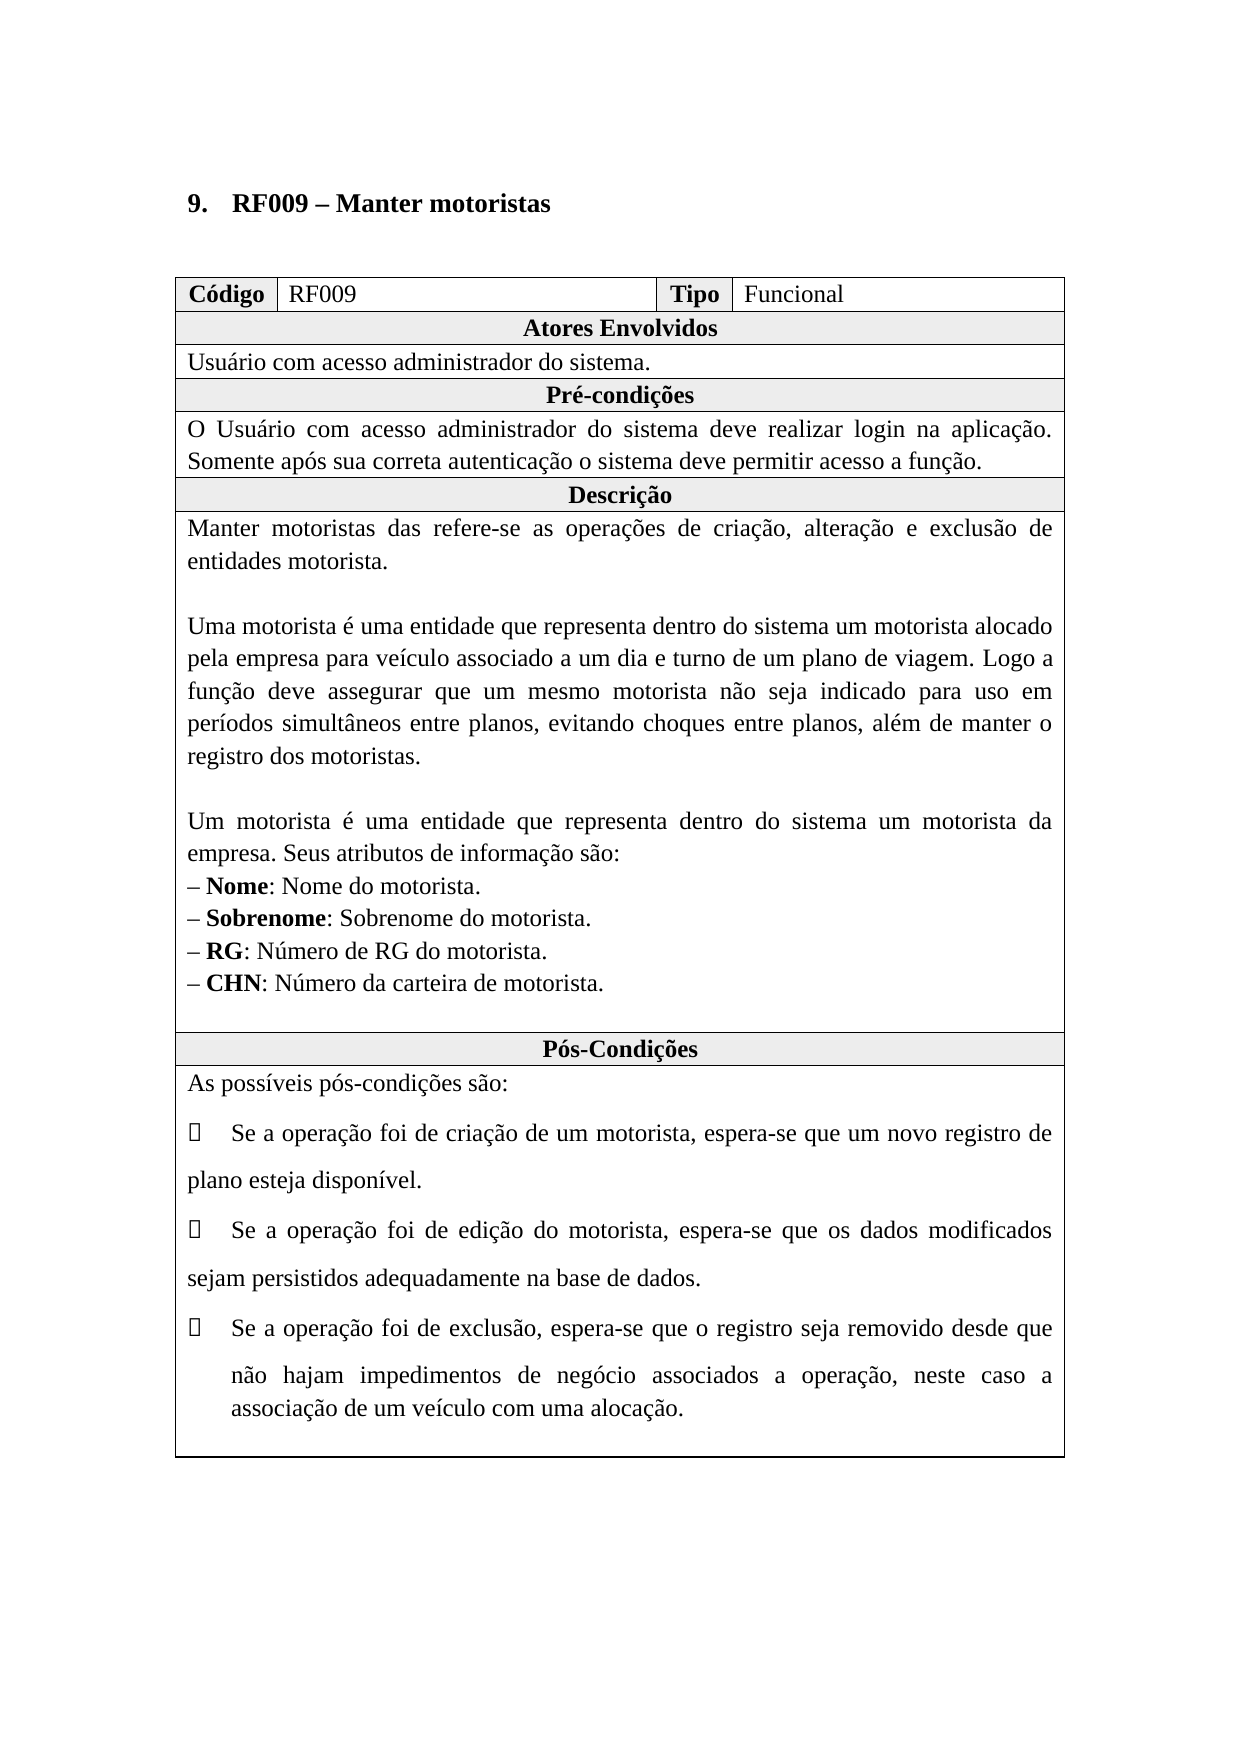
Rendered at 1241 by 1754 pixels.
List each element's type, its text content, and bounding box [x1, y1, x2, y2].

table_cell O Usuário com acesso administrador do sistema deve realizar login na aplicação. Somente após sua correta autenticação o sistema deve permitir acesso a função. [176, 412, 1064, 477]
table_cell Pós-Condições [176, 1033, 1064, 1065]
table_cell Atores Envolvidos [176, 312, 1064, 344]
table_header RF009 [278, 278, 656, 311]
list RF009 – Manter motoristas [187, 187, 1053, 219]
table_header Tipo [657, 278, 732, 311]
table_cell Usuário com acesso administrador do sistema. [176, 345, 1064, 378]
table_cell Descrição [176, 478, 1064, 511]
table_header Código [176, 278, 277, 311]
table_cell Manter motoristas das refere-se as operações de criação, alteração e exclusão de entidades motorista. Uma motorista é uma entidade que representa dentro do sistema um motorista alocado pela empresa para veículo associado a um dia e turno de um plano de viagem. Logo a função deve assegurar que um mesmo motorista não seja indicado para uso em períodos simultâneos entre planos, evitando choques entre planos, além de manter o registro dos motoristas. Um motorista é uma entidade que representa dentro do sistema um motorista da empresa. Seus atributos de informação são: – Nome: Nome do motorista. – Sobrenome: Sobrenome do motorista. – RG: Número de RG do motorista. – CHN: Número da carteira de motorista. [176, 512, 1064, 1032]
table_cell Pré-condições [176, 379, 1064, 411]
table_header Funcional [733, 278, 1064, 311]
table_cell As possíveis pós-condições são: Se a operação foi de criação de um motorista, espera-se que um novo registro de plano esteja disponível. Se a operação foi de edição do motorista, espera-se que os dados modificados sejam persistidos adequadamente na base de dados. Se a operação foi de exclusão, espera-se que o registro seja removido desde que não hajam impedimentos de negócio associados a operação, neste caso a associação de um veículo com uma alocação. [176, 1066, 1064, 1456]
